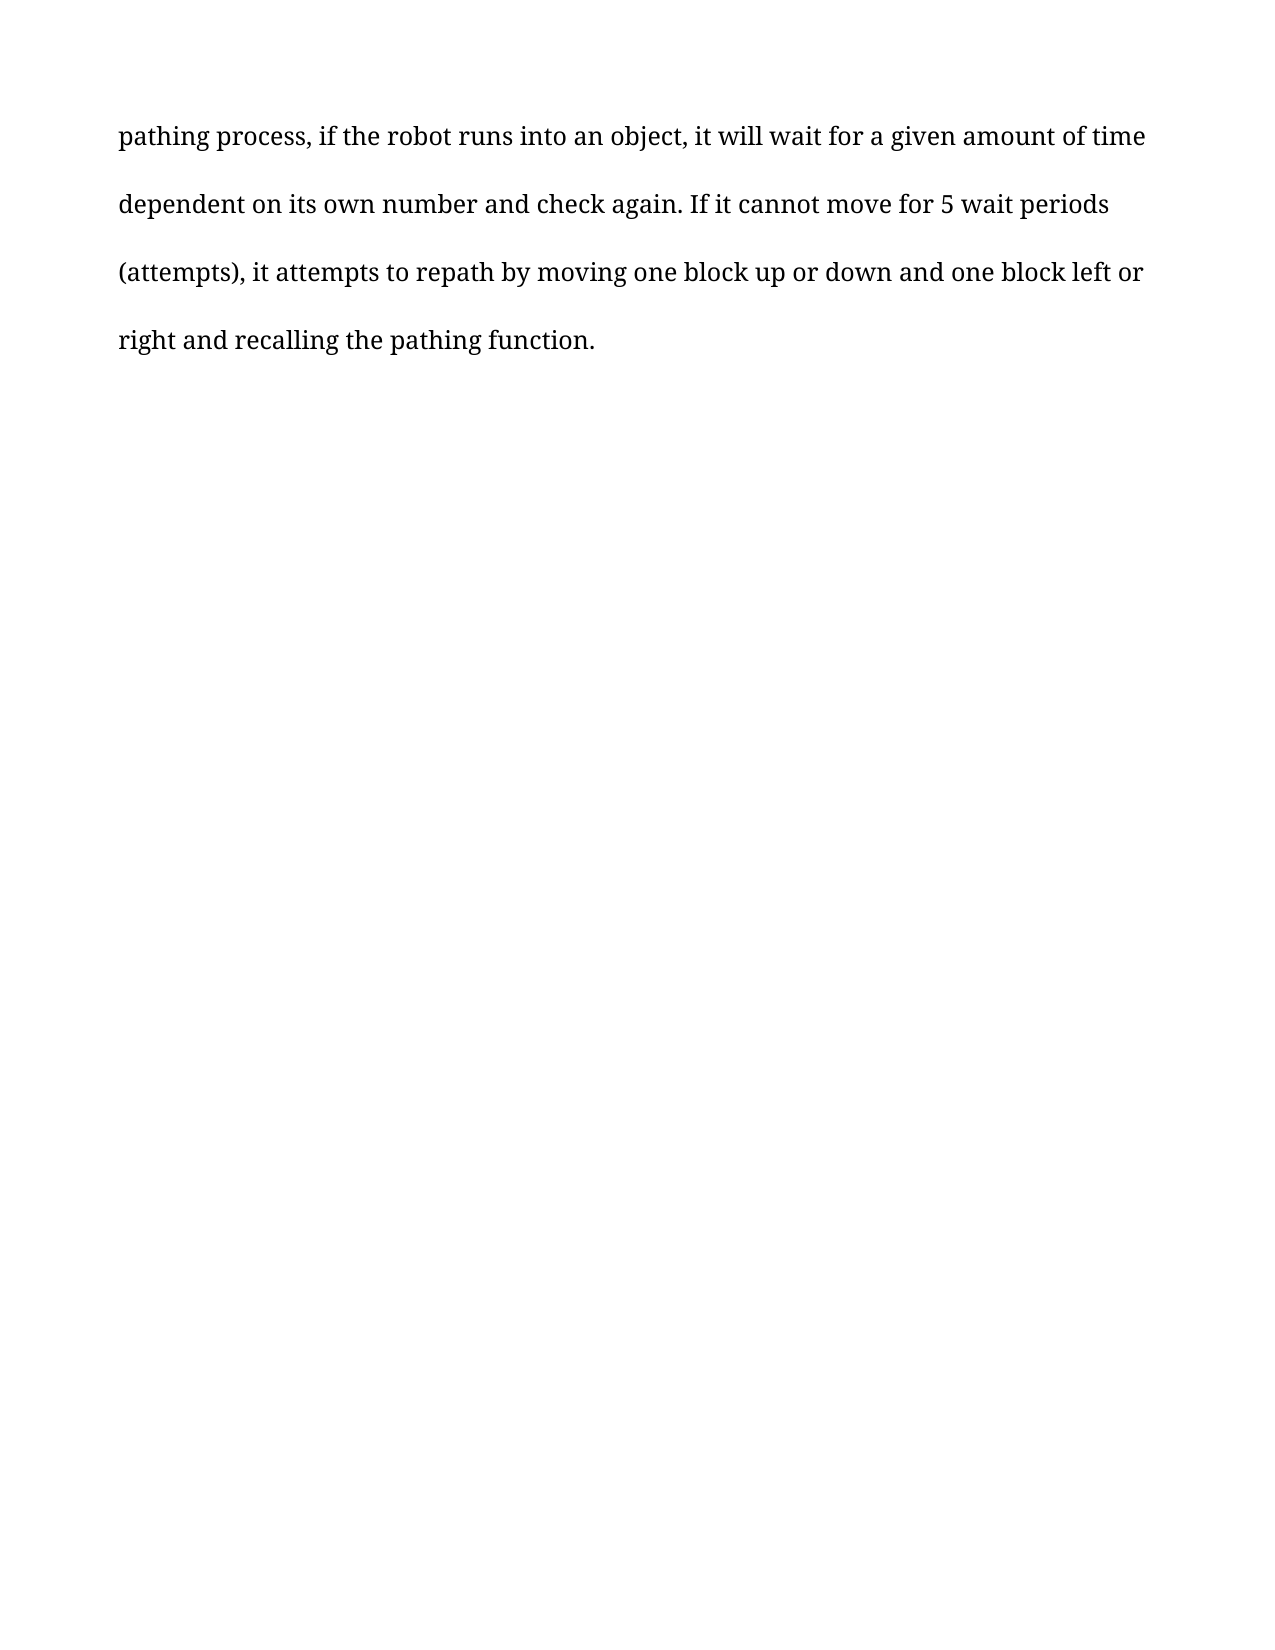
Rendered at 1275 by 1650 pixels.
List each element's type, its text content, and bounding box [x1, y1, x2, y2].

text pathing process, if the robot runs into an object, it will wait for a given amount of time dependent on its own number and check again. If it cannot move for 5 wait periods (attempts), it attempts to repath by moving one block up or down and one block left or right and recalling the pathing function. [118, 118, 1157, 357]
